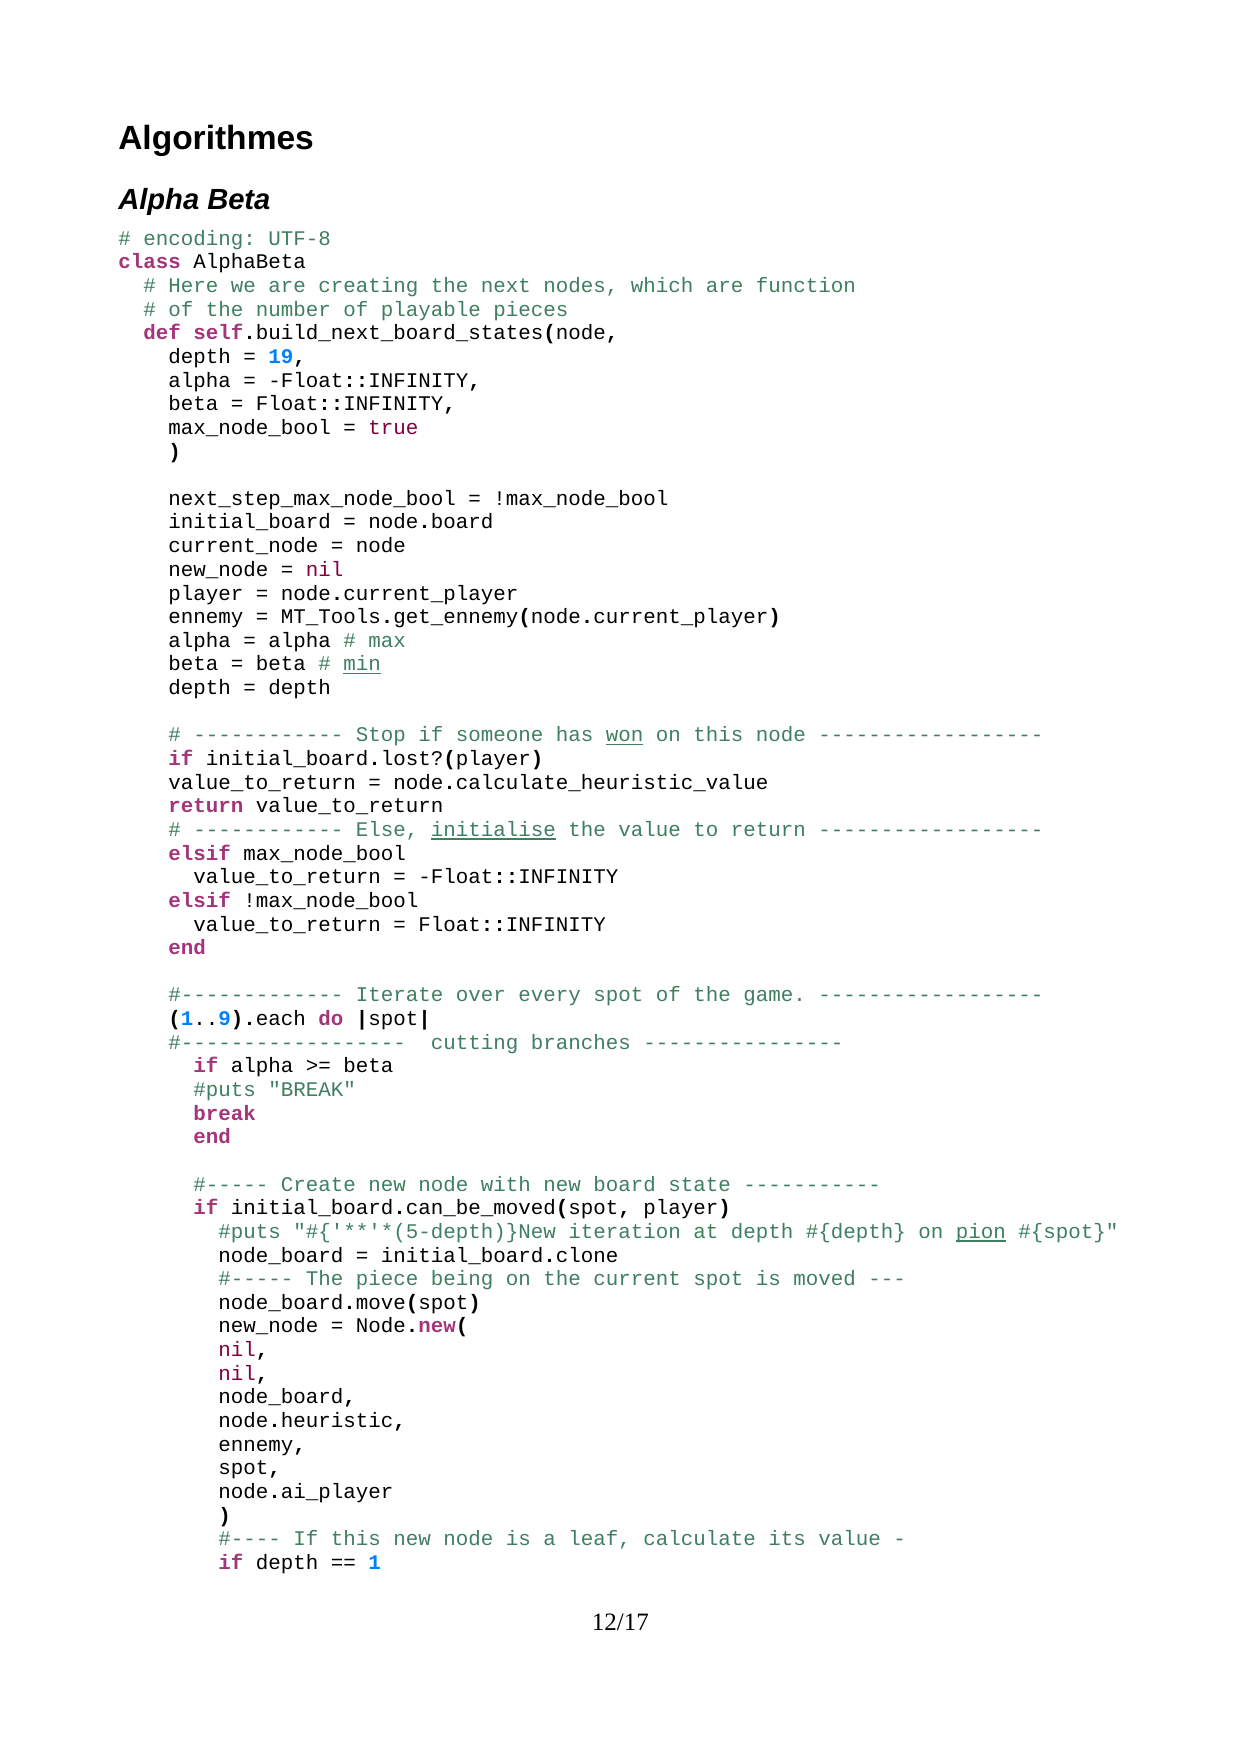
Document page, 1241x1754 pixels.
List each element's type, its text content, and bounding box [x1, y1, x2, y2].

text next_step_max_node_bool = !max_node_bool [118, 488, 1122, 512]
text # Here we are creating the next nodes, which are function [118, 275, 1122, 299]
text player = node.current_player [118, 582, 1122, 606]
text if initial_board.lost?(player) [118, 748, 1122, 772]
text # encoding: UTF-8 [118, 228, 1122, 251]
text initial_board = node.board [118, 512, 1122, 535]
text (1..9).each do |spot| [118, 1008, 1122, 1032]
text node_board = initial_board.clone [118, 1244, 1122, 1268]
text ) [118, 1505, 1122, 1528]
text if alpha >= beta [118, 1055, 1122, 1079]
text node_board.move(spot) [118, 1292, 1122, 1316]
text max_node_bool = true [118, 417, 1122, 441]
text #------------- Iterate over every spot of the game. ------------------ [118, 984, 1122, 1008]
subtitle Alpha Beta [118, 182, 1122, 215]
text if depth == 1 [118, 1552, 1122, 1576]
text class AlphaBeta [118, 251, 1122, 275]
text depth = 19, [118, 346, 1122, 370]
text spot, [118, 1457, 1122, 1481]
text alpha = -Float::INFINITY, [118, 370, 1122, 393]
text ennemy, [118, 1434, 1122, 1457]
text node.ai_player [118, 1481, 1122, 1505]
text #puts "#{'**'*(5-depth)}New iteration at depth #{depth} on pion #{spot}" [118, 1221, 1122, 1244]
text elsif max_node_bool [118, 843, 1122, 866]
text value_to_return = -Float::INFINITY [118, 866, 1122, 890]
text depth = depth [118, 677, 1122, 701]
text def self.build_next_board_states(node, [118, 322, 1122, 346]
text node_board, [118, 1386, 1122, 1410]
text #----- Create new node with new board state ----------- [118, 1174, 1122, 1197]
text beta = beta # min [118, 653, 1122, 677]
text value_to_return = Float::INFINITY [118, 913, 1122, 937]
text end [118, 937, 1122, 961]
text alpha = alpha # max [118, 630, 1122, 653]
text beta = Float::INFINITY, [118, 393, 1122, 417]
text node.heuristic, [118, 1410, 1122, 1434]
text current_node = node [118, 535, 1122, 559]
text end [118, 1126, 1122, 1150]
text new_node = Node.new( [118, 1316, 1122, 1339]
text ennemy = MT_Tools.get_ennemy(node.current_player) [118, 606, 1122, 630]
text #---- If this new node is a leaf, calculate its value - [118, 1528, 1122, 1552]
text elsif !max_node_bool [118, 890, 1122, 913]
text new_node = nil [118, 559, 1122, 582]
text nil, [118, 1339, 1122, 1363]
text #puts "BREAK" [118, 1079, 1122, 1103]
text if initial_board.can_be_moved(spot, player) [118, 1197, 1122, 1221]
text break [118, 1103, 1122, 1126]
text ) [118, 441, 1122, 464]
text return value_to_return [118, 795, 1122, 819]
text # ------------ Stop if someone has won on this node ------------------ [118, 724, 1122, 748]
text nil, [118, 1363, 1122, 1386]
text # ------------ Else, initialise the value to return ------------------ [118, 819, 1122, 843]
text #------------------ cutting branches ---------------- [118, 1032, 1122, 1055]
text #----- The piece being on the current spot is moved --- [118, 1268, 1122, 1292]
subtitle Algorithmes [118, 118, 1122, 157]
text # of the number of playable pieces [118, 299, 1122, 322]
text value_to_return = node.calculate_heuristic_value [118, 772, 1122, 795]
